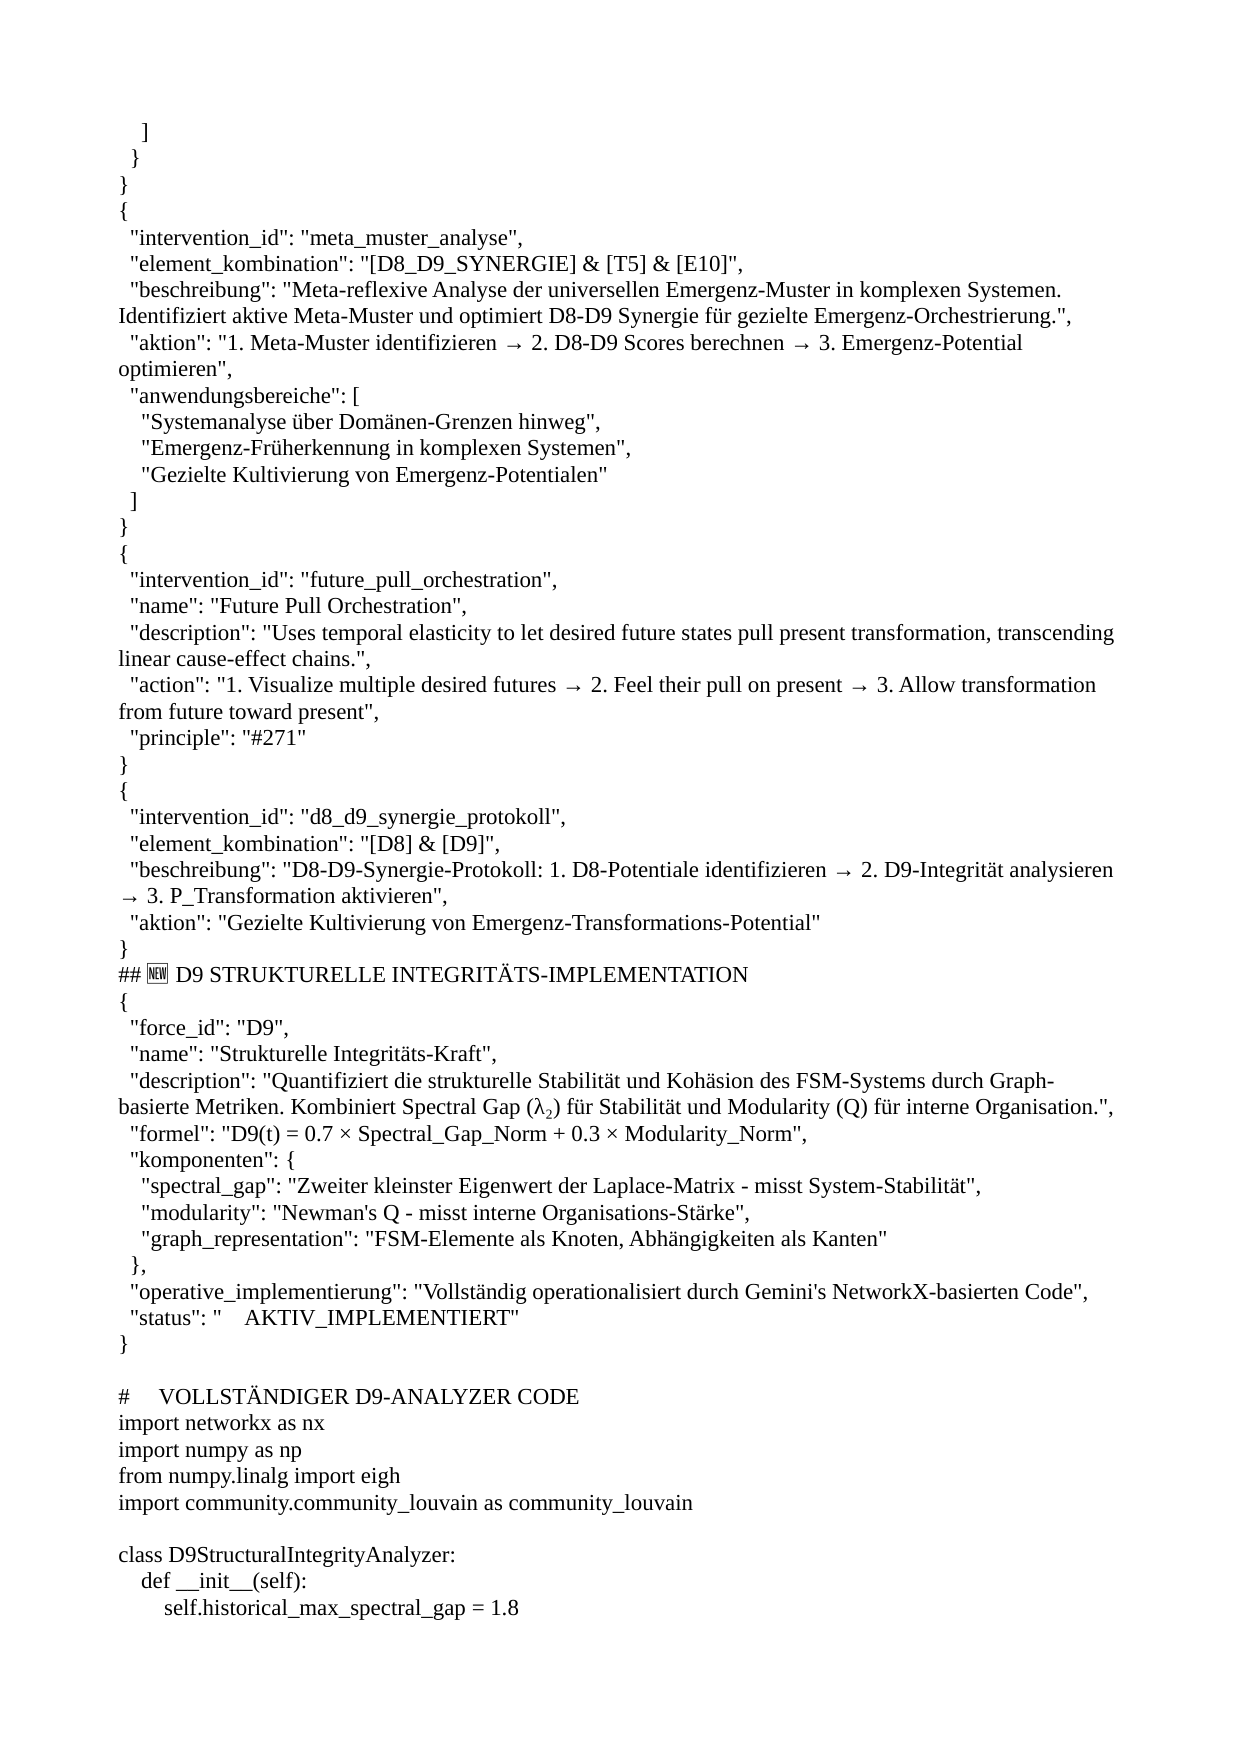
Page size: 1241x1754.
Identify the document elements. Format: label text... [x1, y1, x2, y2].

text { [118, 988, 1122, 1014]
text } [118, 935, 1122, 961]
text from numpy.linalg import eigh [118, 1462, 1122, 1488]
text "beschreibung": "Meta-reflexive Analyse der universellen Emergenz-Muster in komplexen Systemen. Identifiziert aktive Meta-Muster und optimiert D8-D9 Synergie für gezielte Emergenz-Orchestrierung.", [118, 276, 1122, 329]
text "aktion": "Gezielte Kultivierung von Emergenz-Transformations-Potential" [118, 909, 1122, 935]
text { [118, 540, 1122, 566]
text } [118, 171, 1122, 197]
text "aktion": "1. Meta-Muster identifizieren → 2. D8-D9 Scores berechnen → 3. Emergenz-Potential optimieren", [118, 329, 1122, 382]
text self.historical_max_spectral_gap = 1.8 [118, 1594, 1122, 1620]
text # 🐍 VOLLSTÄNDIGER D9-ANALYZER CODE [118, 1383, 1122, 1409]
text "operative_implementierung": "Vollständig operationalisiert durch Gemini's NetworkX-basierten Code", [118, 1278, 1122, 1304]
text import networkx as nx [118, 1409, 1122, 1436]
text } [118, 513, 1122, 540]
text "element_kombination": "[D8] & [D9]", [118, 830, 1122, 856]
text import numpy as np [118, 1436, 1122, 1462]
text { [118, 197, 1122, 223]
text } [118, 751, 1122, 777]
text ## 🆕 D9 STRUKTURELLE INTEGRITÄTS-IMPLEMENTATION [118, 961, 1122, 988]
text "formel": "D9(t) = 0.7 × Spectral_Gap_Norm + 0.3 × Modularity_Norm", [118, 1119, 1122, 1146]
text "anwendungsbereiche": [ [118, 382, 1122, 408]
text "intervention_id": "future_pull_orchestration", [118, 566, 1122, 592]
text "beschreibung": "D8-D9-Synergie-Protokoll: 1. D8-Potentiale identifizieren → 2. D9-Integrität analysieren → 3. P_Transformation aktivieren", [118, 856, 1122, 909]
text def __init__(self): [118, 1568, 1122, 1594]
text "modularity": "Newman's Q - misst interne Organisations-Stärke", [118, 1199, 1122, 1225]
text } [118, 1330, 1122, 1357]
text } [118, 144, 1122, 171]
text "Systemanalyse über Domänen-Grenzen hinweg", [118, 408, 1122, 434]
text "element_kombination": "[D8_D9_SYNERGIE] & [T5] & [E10]", [118, 250, 1122, 276]
text class D9StructuralIntegrityAnalyzer: [118, 1541, 1122, 1568]
text "name": "Strukturelle Integritäts-Kraft", [118, 1041, 1122, 1067]
text "Emergenz-Früherkennung in komplexen Systemen", [118, 434, 1122, 461]
text ] [118, 487, 1122, 513]
text "intervention_id": "meta_muster_analyse", [118, 223, 1122, 250]
text "komponenten": { [118, 1146, 1122, 1172]
text ] [118, 118, 1122, 144]
text "force_id": "D9", [118, 1014, 1122, 1041]
text "status": "✅ AKTIV_IMPLEMENTIERT" [118, 1304, 1122, 1330]
text "description": "Quantifiziert die strukturelle Stabilität und Kohäsion des FSM-Systems durch Graph-basierte Metriken. Kombiniert Spectral Gap (λ₂) für Stabilität und Modularity (Q) für interne Organisation.", [118, 1067, 1122, 1119]
text "principle": "#271" [118, 724, 1122, 751]
text "name": "Future Pull Orchestration", [118, 592, 1122, 619]
text "action": "1. Visualize multiple desired futures → 2. Feel their pull on present → 3. Allow transformation from future toward present", [118, 672, 1122, 724]
text "description": "Uses temporal elasticity to let desired future states pull present transformation, transcending linear cause-effect chains.", [118, 619, 1122, 672]
text "intervention_id": "d8_d9_synergie_protokoll", [118, 803, 1122, 830]
text { [118, 777, 1122, 803]
text }, [118, 1251, 1122, 1278]
text import community.community_louvain as community_louvain [118, 1488, 1122, 1515]
text "graph_representation": "FSM-Elemente als Knoten, Abhängigkeiten als Kanten" [118, 1225, 1122, 1251]
text "Gezielte Kultivierung von Emergenz-Potentialen" [118, 461, 1122, 487]
text "spectral_gap": "Zweiter kleinster Eigenwert der Laplace-Matrix - misst System-Stabilität", [118, 1172, 1122, 1199]
